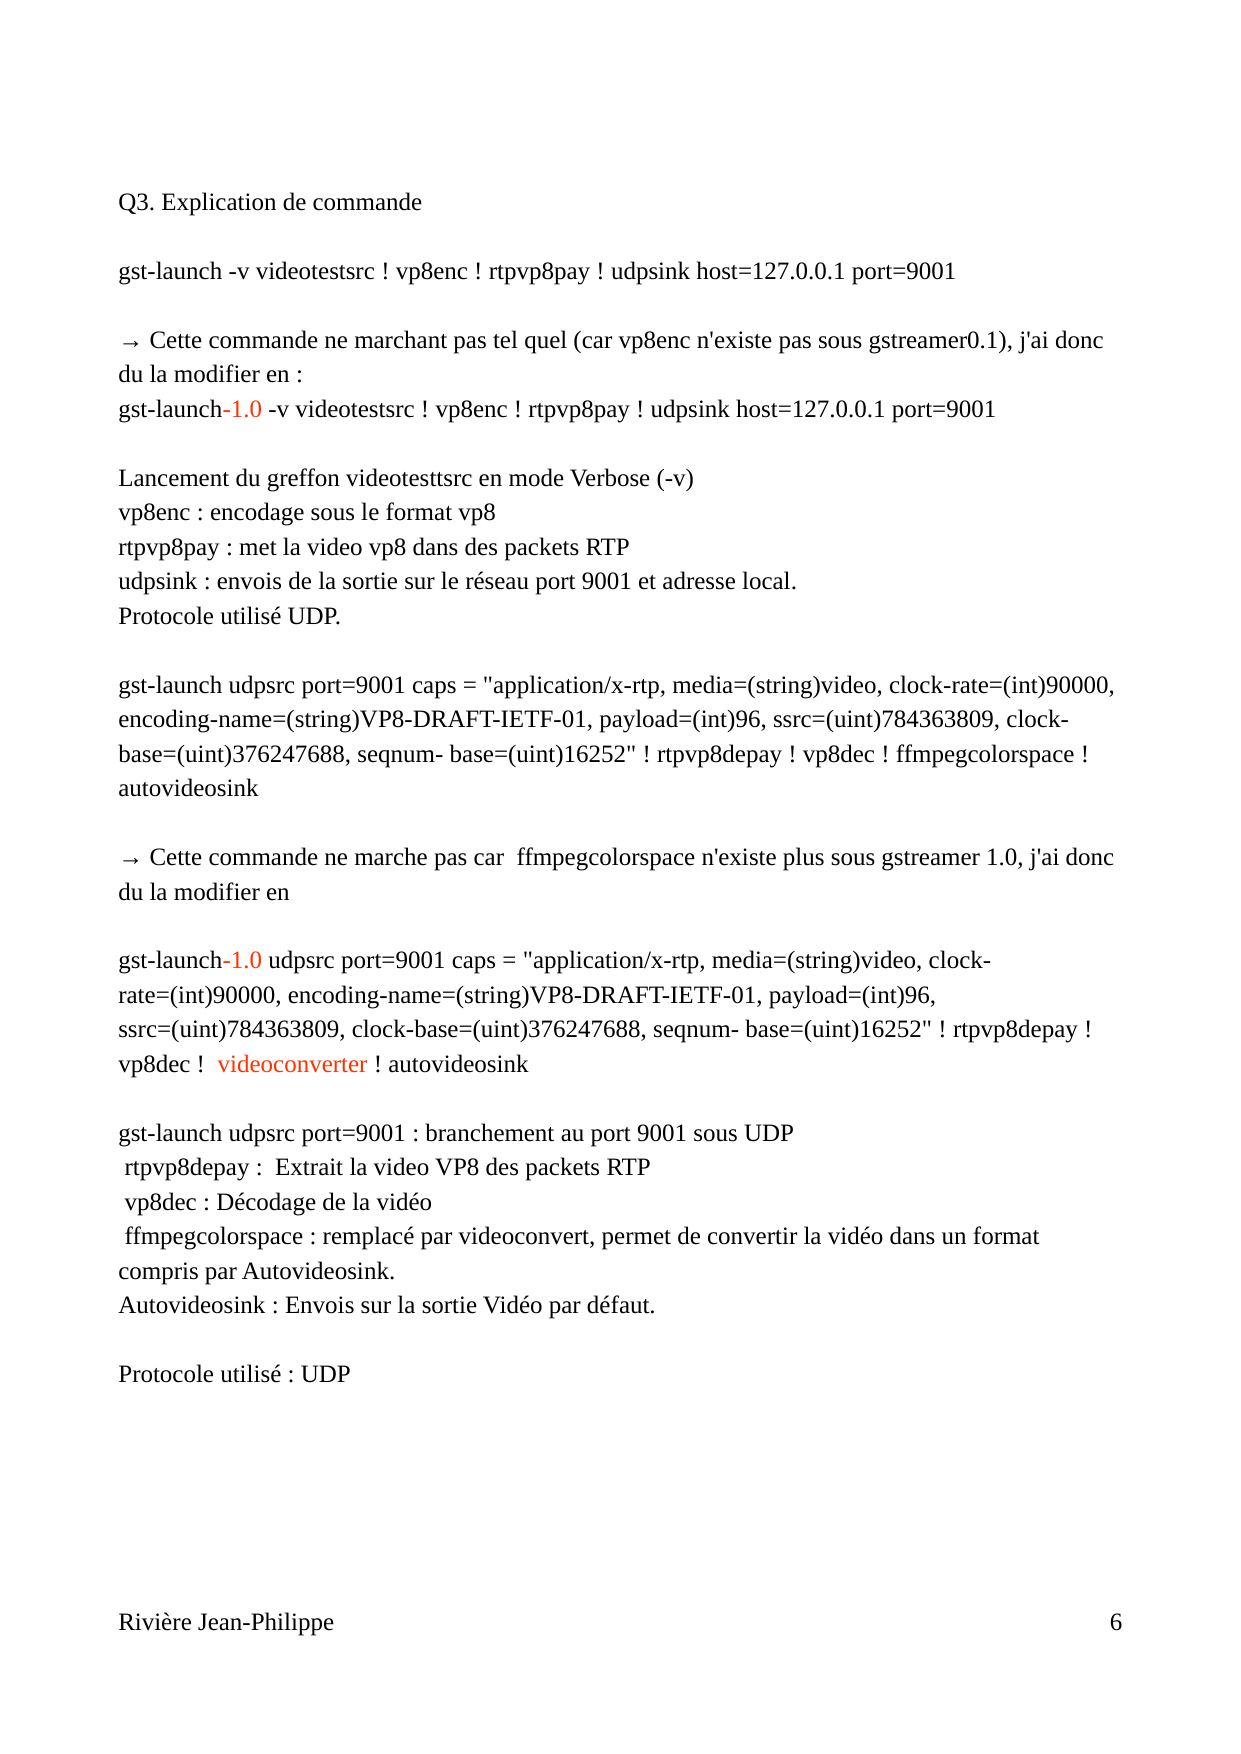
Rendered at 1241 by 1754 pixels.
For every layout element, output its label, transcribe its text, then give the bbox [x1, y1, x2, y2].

text Protocole utilisé : UDP [118, 1339, 1122, 1388]
text gst-launch udpsrc port=9001 : branchement au port 9001 sous UDP rtpvp8depay : Extrait la video VP8 des packets RTP vp8dec : Décodage de la vidéo ffmpegcolorspace : remplacé par videoconvert, permet de convertir la vidéo dans un format compris par Autovideosink. Autovideosink : Envois sur la sortie Vidéo par défaut. [118, 1098, 1122, 1319]
text Q3. Explication de commande [118, 167, 1122, 216]
text gst-launch udpsrc port=9001 caps = "application/x-rtp, media=(string)video, clock-rate=(int)90000, encoding-name=(string)VP8-DRAFT-IETF-01, payload=(int)96, ssrc=(uint)784363809, clock-base=(uint)376247688, seqnum- base=(uint)16252" ! rtpvp8depay ! vp8dec ! ffmpegcolorspace ! autovideosink [118, 650, 1122, 802]
text gst-launch-1.0 udpsrc port=9001 caps = "application/x-rtp, media=(string)video, clock-rate=(int)90000, encoding-name=(string)VP8-DRAFT-IETF-01, payload=(int)96, ssrc=(uint)784363809, clock-base=(uint)376247688, seqnum- base=(uint)16252" ! rtpvp8depay ! vp8dec ! videoconverter ! autovideosink [118, 926, 1122, 1078]
text Lancement du greffon videotesttsrc en mode Verbose (-v) vp8enc : encodage sous le format vp8 rtpvp8pay : met la video vp8 dans des packets RTP udpsink : envois de la sortie sur le réseau port 9001 et adresse local. Protocole utilisé UDP. [118, 443, 1122, 629]
text → Cette commande ne marche pas car ffmpegcolorspace n'existe plus sous gstreamer 1.0, j'ai donc du la modifier en [118, 822, 1122, 905]
text gst-launch -v videotestsrc ! vp8enc ! rtpvp8pay ! udpsink host=127.0.0.1 port=9001 [118, 236, 1122, 285]
text → Cette commande ne marchant pas tel quel (car vp8enc n'existe pas sous gstreamer0.1), j'ai donc du la modifier en : gst-launch-1.0 -v videotestsrc ! vp8enc ! rtpvp8pay ! udpsink host=127.0.0.1 port=9001 [118, 305, 1122, 423]
